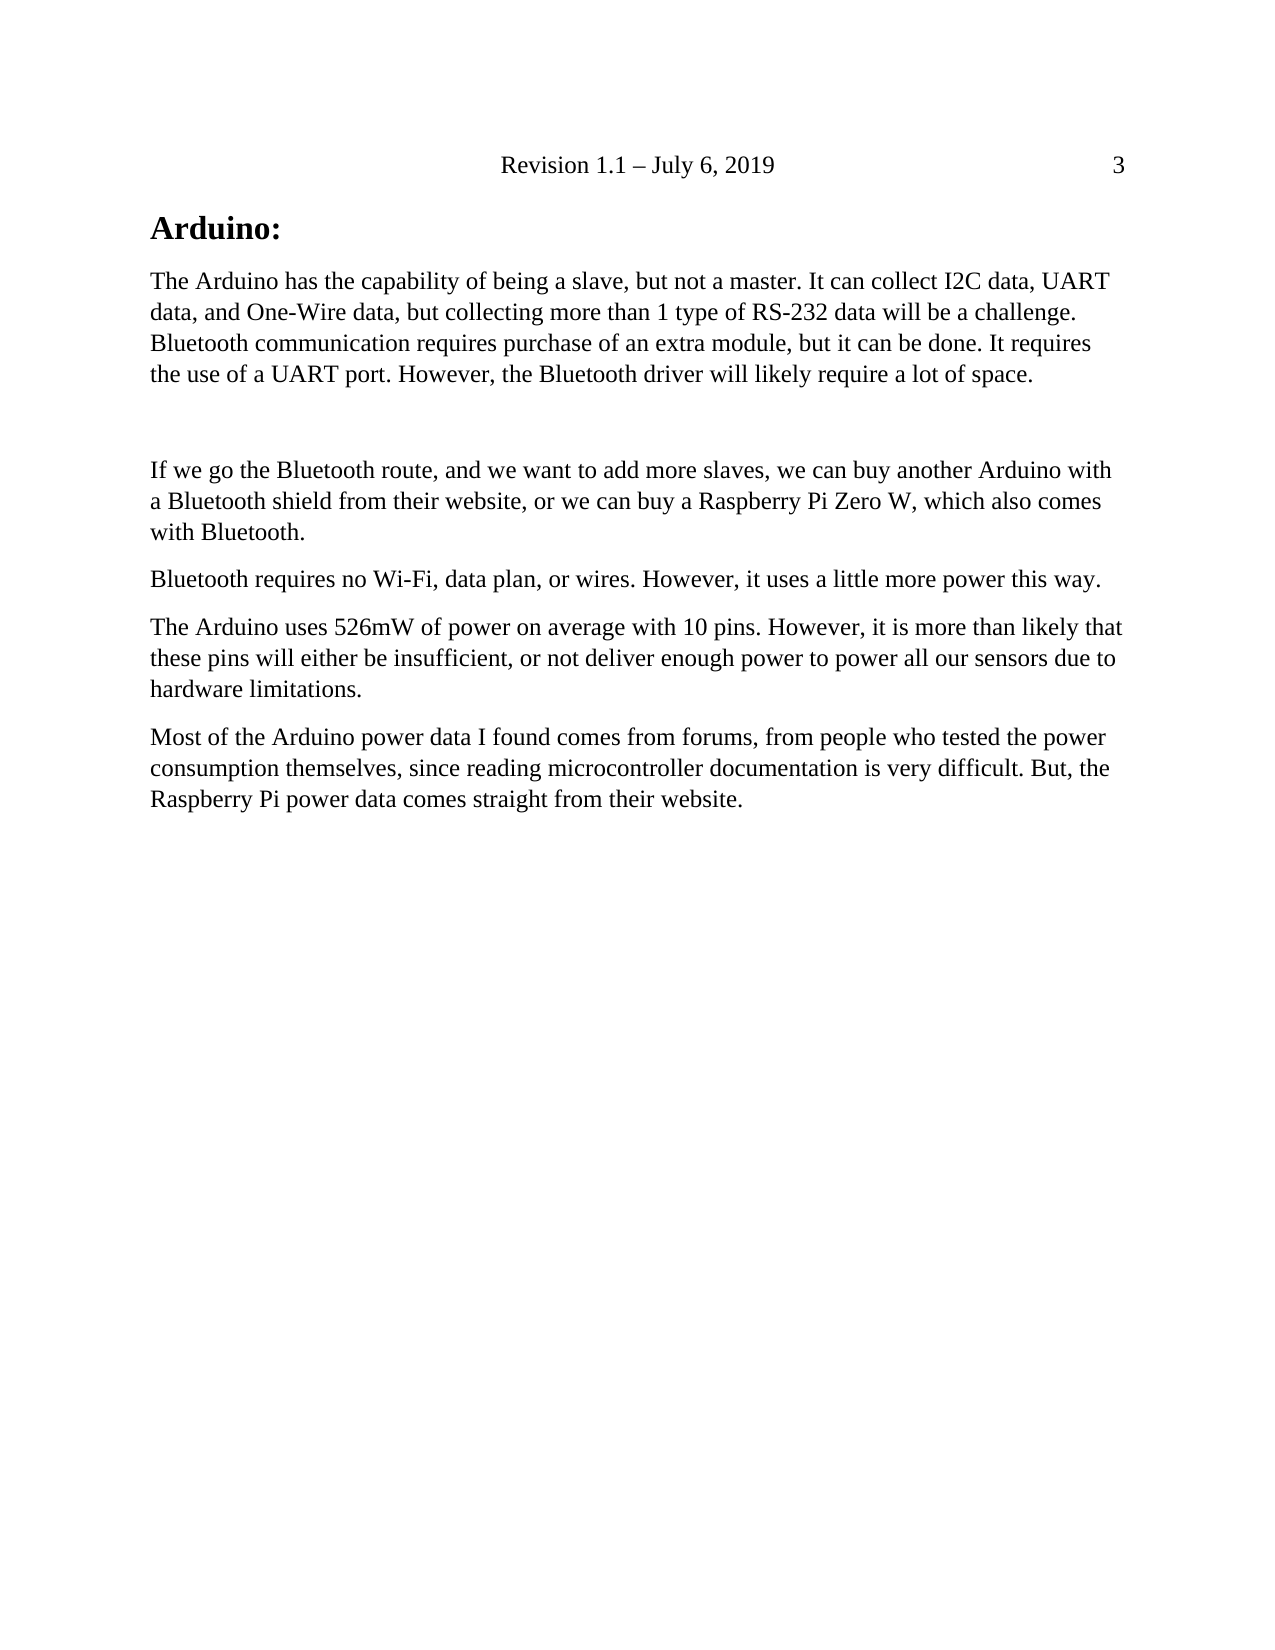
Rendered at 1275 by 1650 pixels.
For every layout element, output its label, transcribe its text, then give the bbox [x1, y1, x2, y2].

text Arduino: [150, 208, 1125, 247]
text Most of the Arduino power data I found comes from forums, from people who tested the power consumption themselves, since reading microcontroller documentation is very difficult. But, the Raspberry Pi power data comes straight from their website. [150, 722, 1125, 813]
text Bluetooth requires no Wi-Fi, data plan, or wires. However, it uses a little more power this way. [150, 564, 1125, 593]
text If we go the Bluetooth route, and we want to add more slaves, we can buy another Arduino with a Bluetooth shield from their website, or we can buy a Raspberry Pi Zero W, which also comes with Bluetooth. [150, 455, 1125, 546]
text The Arduino uses 526mW of power on average with 10 pins. However, it is more than likely that these pins will either be insufficient, or not deliver enough power to power all our sensors due to hardware limitations. [150, 612, 1125, 703]
text The Arduino has the capability of being a slave, but not a master. It can collect I2C data, UART data, and One-Wire data, but collecting more than 1 type of RS-232 data will be a challenge. Bluetooth communication requires purchase of an extra module, but it can be done. It requires the use of a UART port. However, the Bluetooth driver will likely require a lot of space. [150, 266, 1125, 388]
